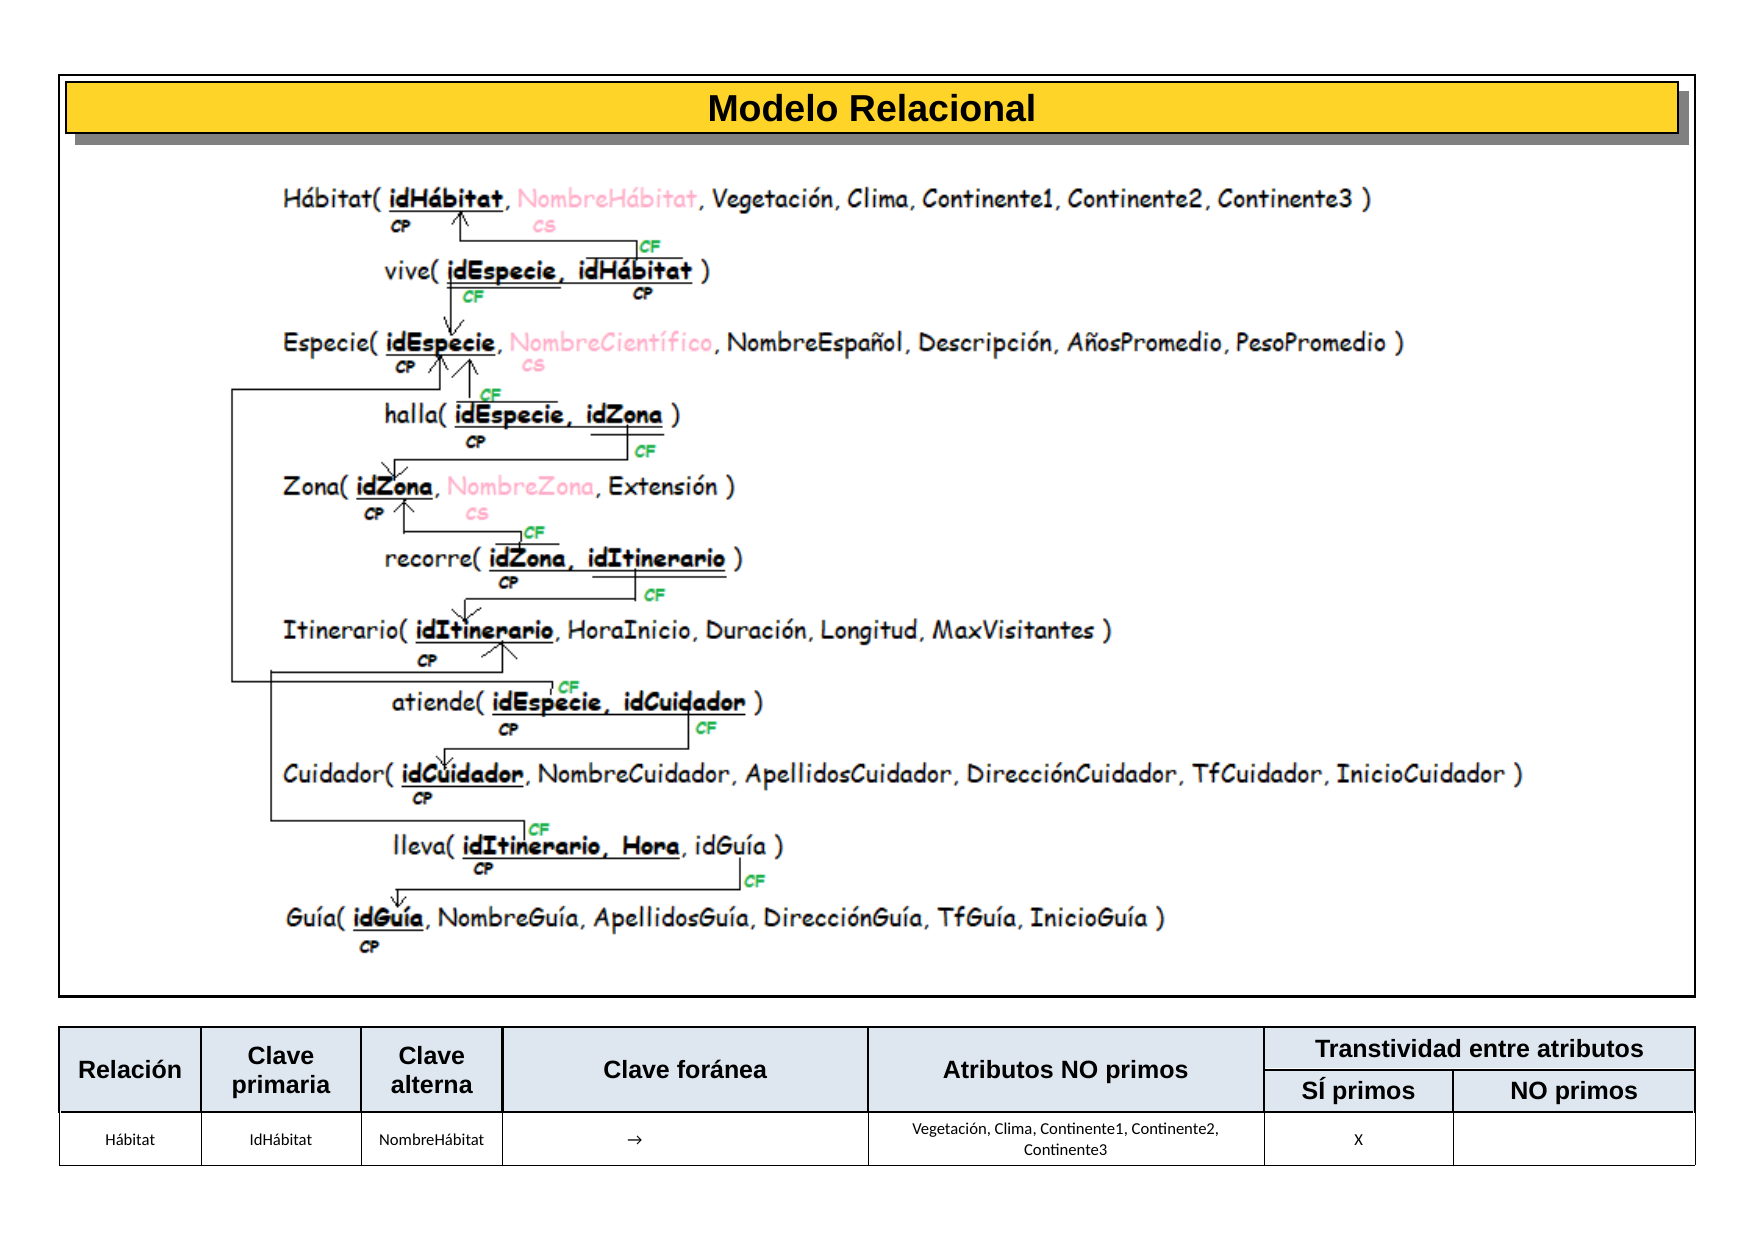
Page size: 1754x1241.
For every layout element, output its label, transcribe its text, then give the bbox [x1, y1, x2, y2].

table_header Clave foránea [504, 1028, 867, 1111]
table_header Modelo Relacional [60, 76, 1694, 151]
table_cell IdHábitat [202, 1113, 361, 1165]
table_header Transtividad entre atributos [1265, 1028, 1694, 1068]
table_cell [60, 151, 1694, 995]
table_cell NombreHábitat [362, 1113, 502, 1165]
picture [194, 156, 1560, 961]
table_cell NO primos [1454, 1071, 1694, 1111]
table_cell X [1265, 1113, 1453, 1165]
table_cell → [620, 1113, 649, 1165]
table_cell [649, 1113, 868, 1165]
table_header Relación [60, 1028, 200, 1111]
table_cell Vegetación, Clima, Continente1, Continente2, Continente3 [869, 1113, 1264, 1165]
table_cell [1454, 1111, 1695, 1165]
table_cell Hábitat [60, 1111, 201, 1165]
table_cell [503, 1113, 620, 1165]
table_cell SÍ primos [1265, 1071, 1452, 1111]
table_header Clave primaria [202, 1028, 360, 1111]
table_header Clave alterna [362, 1028, 501, 1111]
table_header Atributos NO primos [869, 1028, 1263, 1111]
